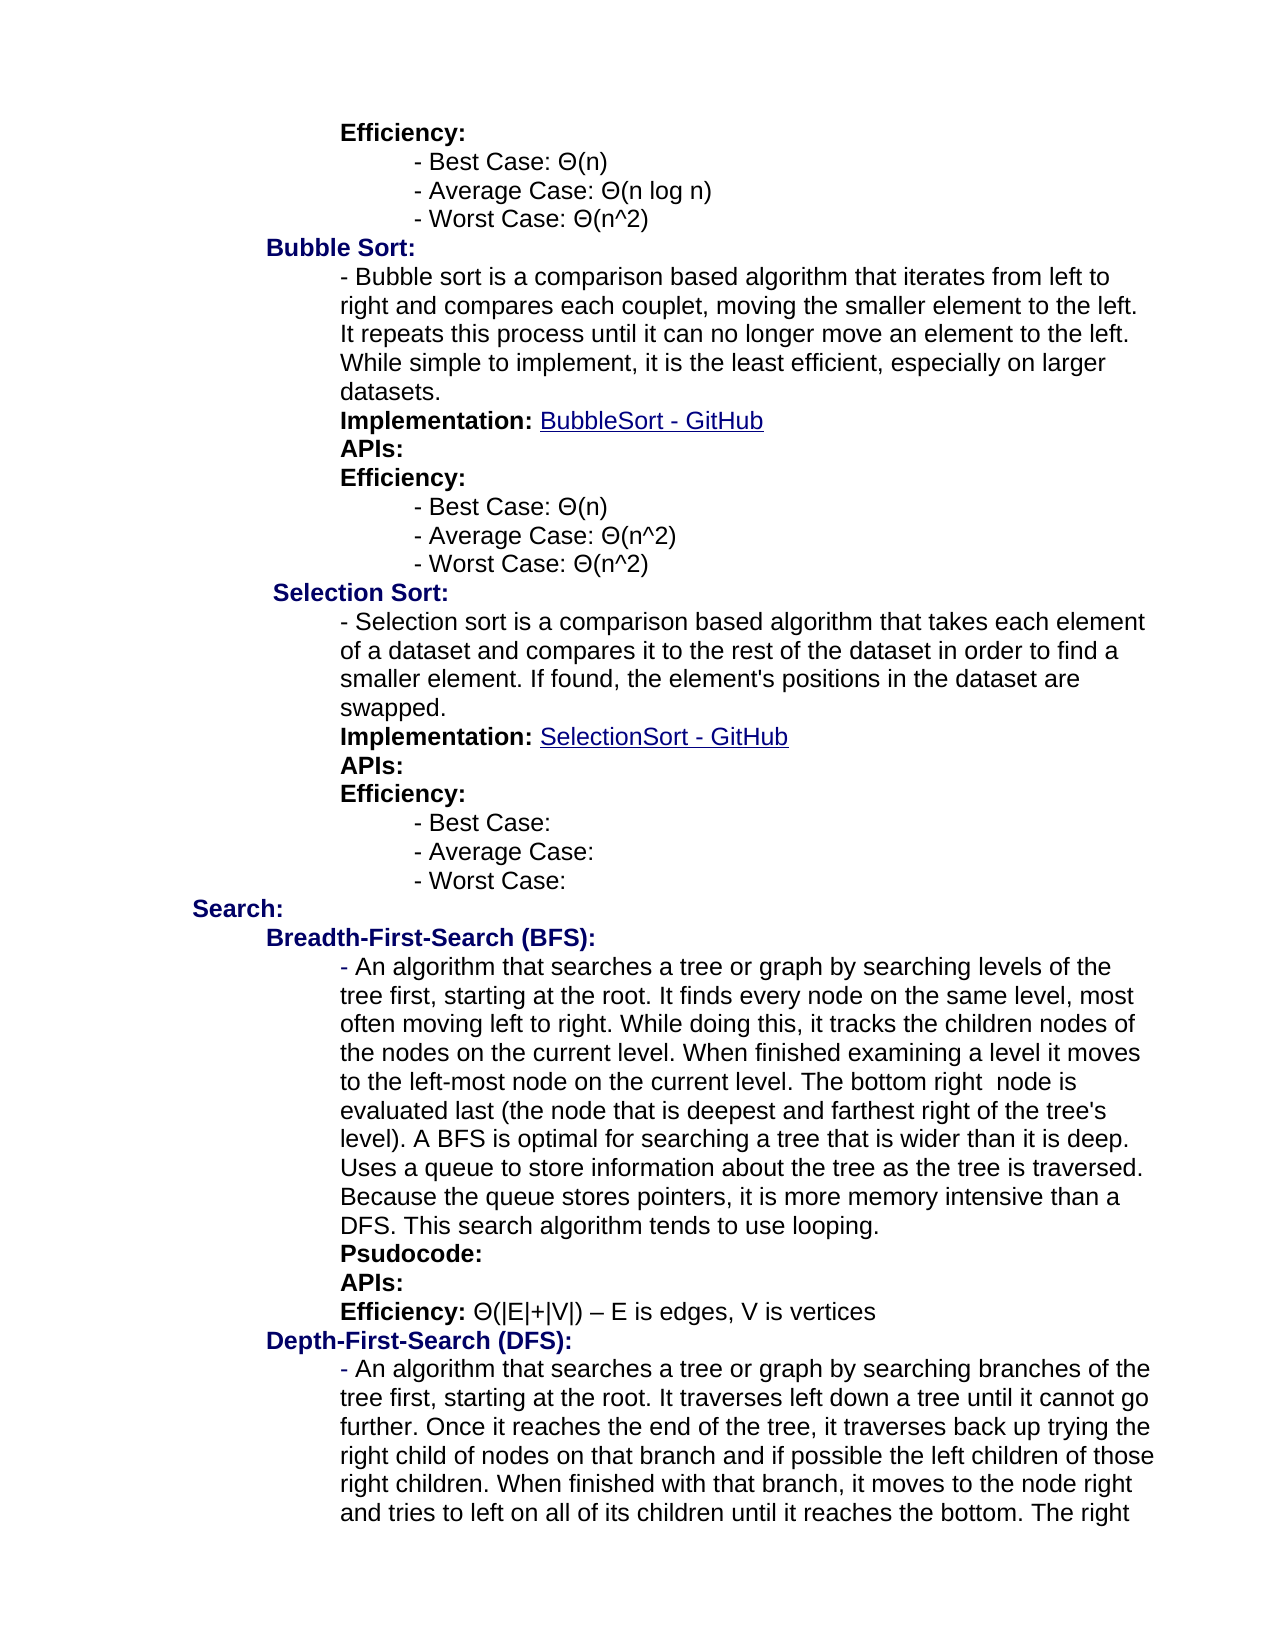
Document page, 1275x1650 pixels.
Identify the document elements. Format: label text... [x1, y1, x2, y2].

text APIs: [118, 751, 1157, 779]
text Depth-First-Search (DFS): [118, 1326, 1157, 1354]
text Search: [118, 894, 1157, 923]
text Bubble Sort: [118, 233, 1157, 262]
text - Worst Case: Θ(n^2) [118, 204, 1157, 233]
text Implementation: SelectionSort - GitHub [118, 722, 1157, 751]
text - Best Case: [118, 808, 1157, 837]
text Efficiency: [118, 463, 1157, 492]
text - Average Case: [118, 837, 1157, 866]
text - Selection sort is a comparison based algorithm that takes each element of a dataset and compares it to the rest of the dataset in order to find a smaller element. If found, the element's positions in the dataset are swapped. [118, 607, 1157, 722]
text Selection Sort: [118, 578, 1157, 607]
text - Best Case: Θ(n) [118, 147, 1157, 176]
text - Average Case: Θ(n log n) [118, 176, 1157, 204]
text Implementation: BubbleSort - GitHub [118, 406, 1157, 434]
text - An algorithm that searches a tree or graph by searching branches of the tree first, starting at the root. It traverses left down a tree until it cannot go further. Once it reaches the end of the tree, it traverses back up trying the right child of nodes on that branch and if possible the left children of those right children. When finished with that branch, it moves to the node right and tries to left on all of its children until it reaches the bottom. The right [118, 1354, 1157, 1527]
text Efficiency: [118, 779, 1157, 808]
text - Worst Case: [118, 866, 1157, 894]
text Efficiency: Θ(|E|+|V|) – E is edges, V is vertices [118, 1297, 1157, 1326]
text - Best Case: Θ(n) [118, 492, 1157, 521]
text APIs: [118, 434, 1157, 463]
text - Worst Case: Θ(n^2) [118, 549, 1157, 578]
text Efficiency: [118, 118, 1157, 147]
text - An algorithm that searches a tree or graph by searching levels of the tree first, starting at the root. It finds every node on the same level, most often moving left to right. While doing this, it tracks the children nodes of the nodes on the current level. When finished examining a level it moves to the left-most node on the current level. The bottom right node is evaluated last (the node that is deepest and farthest right of the tree's level). A BFS is optimal for searching a tree that is wider than it is deep. Uses a queue to store information about the tree as the tree is traversed. Because the queue stores pointers, it is more memory intensive than a DFS. This search algorithm tends to use looping. [118, 952, 1157, 1239]
text Breadth-First-Search (BFS): [118, 923, 1157, 952]
text APIs: [118, 1268, 1157, 1297]
text - Average Case: Θ(n^2) [118, 521, 1157, 549]
text Psudocode: [118, 1239, 1157, 1268]
text - Bubble sort is a comparison based algorithm that iterates from left to right and compares each couplet, moving the smaller element to the left. It repeats this process until it can no longer move an element to the left. While simple to implement, it is the least efficient, especially on larger datasets. [118, 262, 1157, 406]
